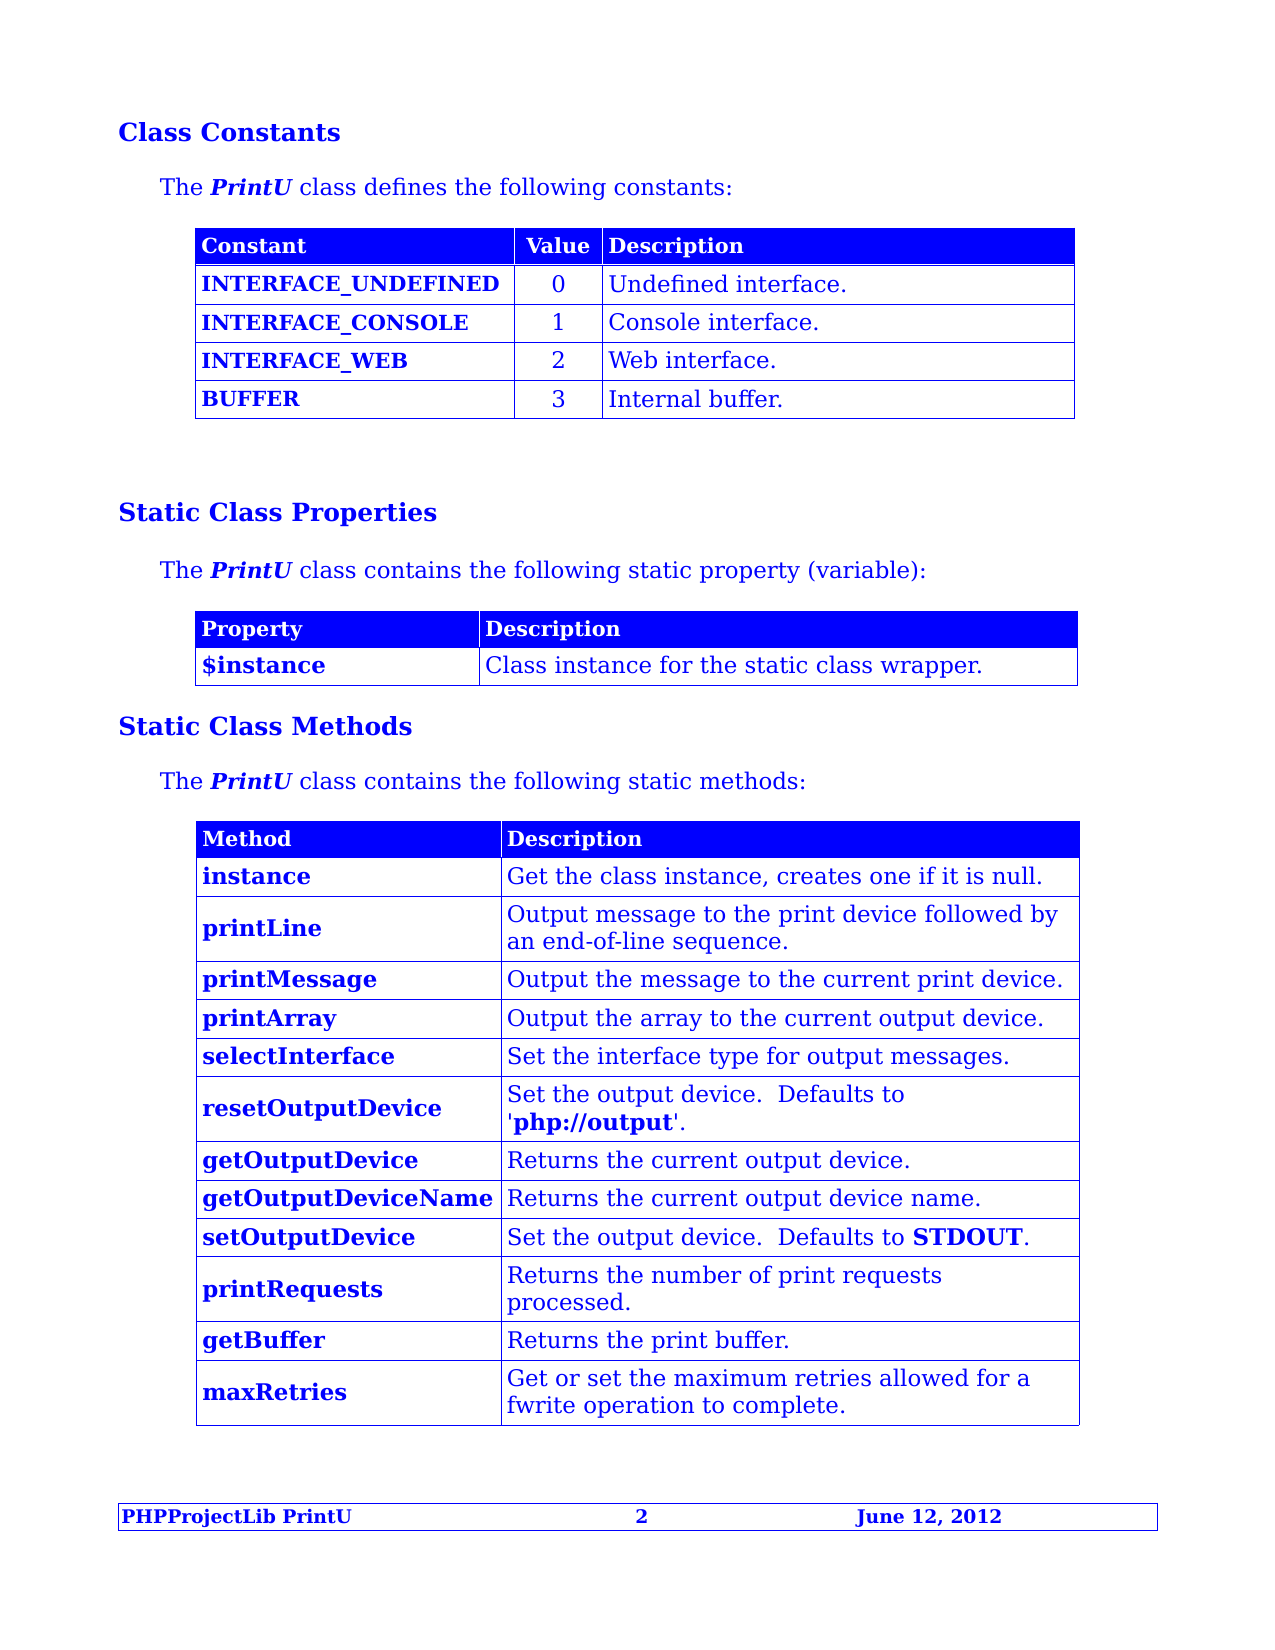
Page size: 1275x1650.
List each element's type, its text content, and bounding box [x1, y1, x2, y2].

table_cell printRequests [197, 1257, 501, 1321]
table_cell resetOutputDevice [197, 1077, 501, 1141]
table_cell Output the array to the current output device. [502, 1000, 1079, 1037]
table_header Value [515, 229, 602, 264]
table_cell Get the class instance, creates one if it is null. [502, 858, 1079, 896]
table_cell Internal buffer. [603, 381, 1074, 418]
text The PrintU class contains the following static property (variable): [159, 557, 1157, 584]
table_cell selectInterface [197, 1039, 501, 1076]
table_cell getOutputDeviceName [197, 1181, 501, 1218]
table_cell Returns the number of print requests processed. [502, 1257, 1079, 1321]
text The PrintU class contains the following static methods: [159, 768, 1157, 794]
table_cell Set the output device. Defaults to 'php://output'. [502, 1077, 1079, 1141]
title Static Class Properties [118, 498, 1157, 528]
table_cell Set the interface type for output messages. [502, 1039, 1079, 1076]
table_cell INTERFACE_CONSOLE [196, 305, 514, 342]
table_cell INTERFACE_WEB [196, 343, 514, 380]
table_cell $instance [196, 648, 479, 685]
table_cell Output message to the print device followed by an end-of-line sequence. [502, 897, 1079, 961]
table_cell maxRetries [197, 1361, 501, 1425]
table_cell getOutputDevice [197, 1142, 501, 1179]
table_header Description [502, 822, 1079, 857]
table_header Constant [196, 229, 514, 264]
table_cell Set the output device. Defaults to STDOUT. [502, 1219, 1079, 1256]
table_cell Returns the current output device name. [502, 1181, 1079, 1218]
table_header Description [603, 229, 1074, 264]
table_cell 1 [515, 305, 602, 342]
table_cell printArray [197, 1000, 501, 1037]
table_cell BUFFER [196, 381, 514, 418]
title Class Constants [118, 118, 1157, 147]
table_cell Get or set the maximum retries allowed for a fwrite operation to complete. [502, 1361, 1079, 1425]
table_cell 2 [515, 343, 602, 380]
table_cell setOutputDevice [197, 1219, 501, 1256]
table_cell getBuffer [197, 1322, 501, 1360]
table_cell 3 [515, 381, 602, 418]
table_cell Returns the print buffer. [502, 1322, 1079, 1360]
table_cell printLine [197, 897, 501, 961]
table_cell Output the message to the current print device. [502, 962, 1079, 999]
table_cell Console interface. [603, 305, 1074, 342]
table_header Property [196, 612, 479, 647]
table_cell Web interface. [603, 343, 1074, 380]
table_cell INTERFACE_UNDEFINED [196, 266, 514, 304]
table_cell Class instance for the static class wrapper. [480, 648, 1077, 685]
table_cell 0 [515, 266, 602, 304]
title Static Class Methods [118, 712, 1157, 741]
text The PrintU class defines the following constants: [159, 174, 1157, 201]
table_cell Undefined interface. [603, 266, 1074, 304]
table_header Description [480, 612, 1077, 647]
table_cell printMessage [197, 962, 501, 999]
table_cell Returns the current output device. [502, 1142, 1079, 1179]
table_header Method [197, 822, 501, 857]
table_cell instance [197, 858, 501, 896]
